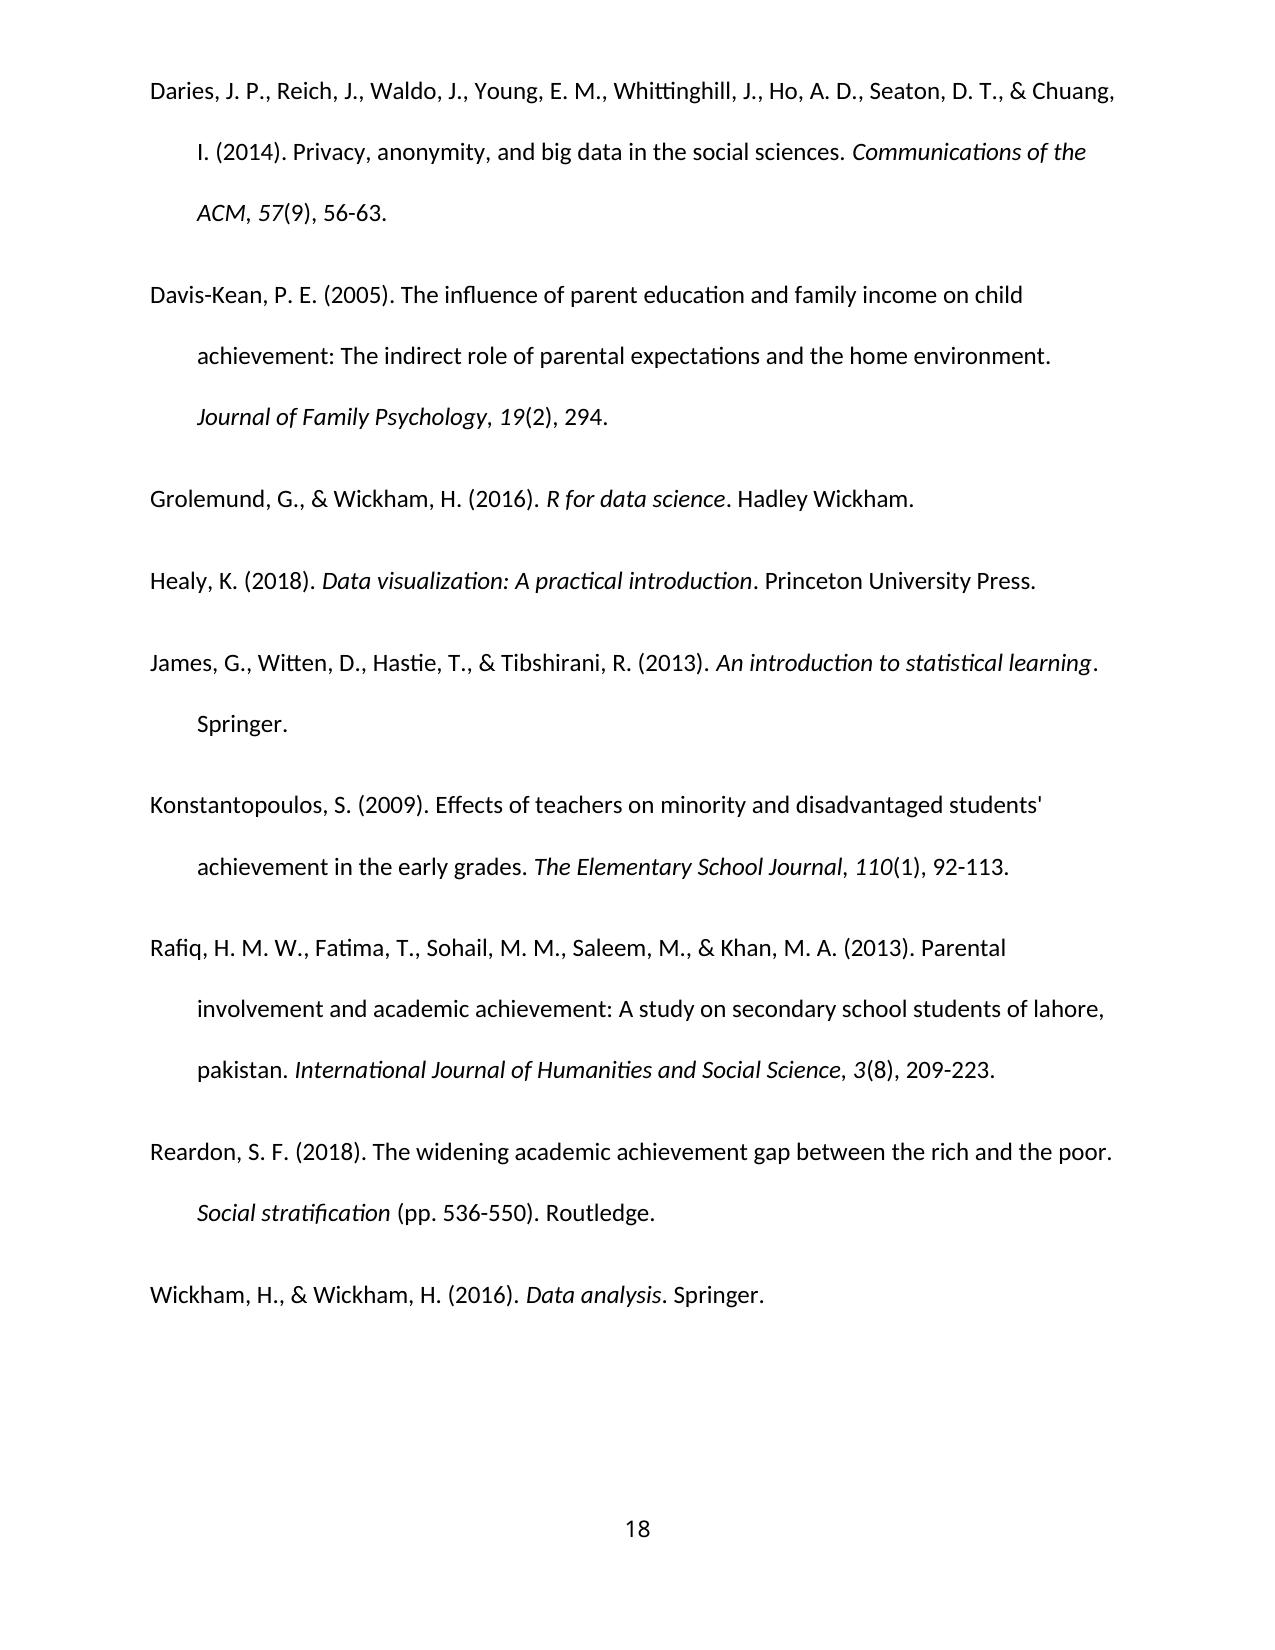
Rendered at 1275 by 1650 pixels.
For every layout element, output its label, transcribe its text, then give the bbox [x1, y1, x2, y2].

text Daries, J. P., Reich, J., Waldo, J., Young, E. M., Whittinghill, J., Ho, A. D., Seaton, D. T., & Chuang, I. (2014). Privacy, anonymity, and big data in the social sciences. Communications of the ACM, 57(9), 56-63. [150, 75, 1125, 228]
text Reardon, S. F. (2018). The widening academic achievement gap between the rich and the poor. Social stratification (pp. 536-550). Routledge. [150, 1136, 1125, 1228]
text Davis-Kean, P. E. (2005). The influence of parent education and family income on child achievement: The indirect role of parental expectations and the home environment. Journal of Family Psychology, 19(2), 294. [150, 279, 1125, 432]
text James, G., Witten, D., Hastie, T., & Tibshirani, R. (2013). An introduction to statistical learning. Springer. [150, 647, 1125, 738]
text Konstantopoulos, S. (2009). Effects of teachers on minority and disadvantaged students' achievement in the early grades. The Elementary School Journal, 110(1), 92-113. [150, 789, 1125, 881]
text Rafiq, H. M. W., Fatima, T., Sohail, M. M., Saleem, M., & Khan, M. A. (2013). Parental involvement and academic achievement: A study on secondary school students of lahore, pakistan. International Journal of Humanities and Social Science, 3(8), 209-223. [150, 932, 1125, 1085]
text Healy, K. (2018). Data visualization: A practical introduction. Princeton University Press. [150, 565, 1125, 595]
text Grolemund, G., & Wickham, H. (2016). R for data science. Hadley Wickham. [150, 483, 1125, 513]
text Wickham, H., & Wickham, H. (2016). Data analysis. Springer. [150, 1279, 1125, 1310]
